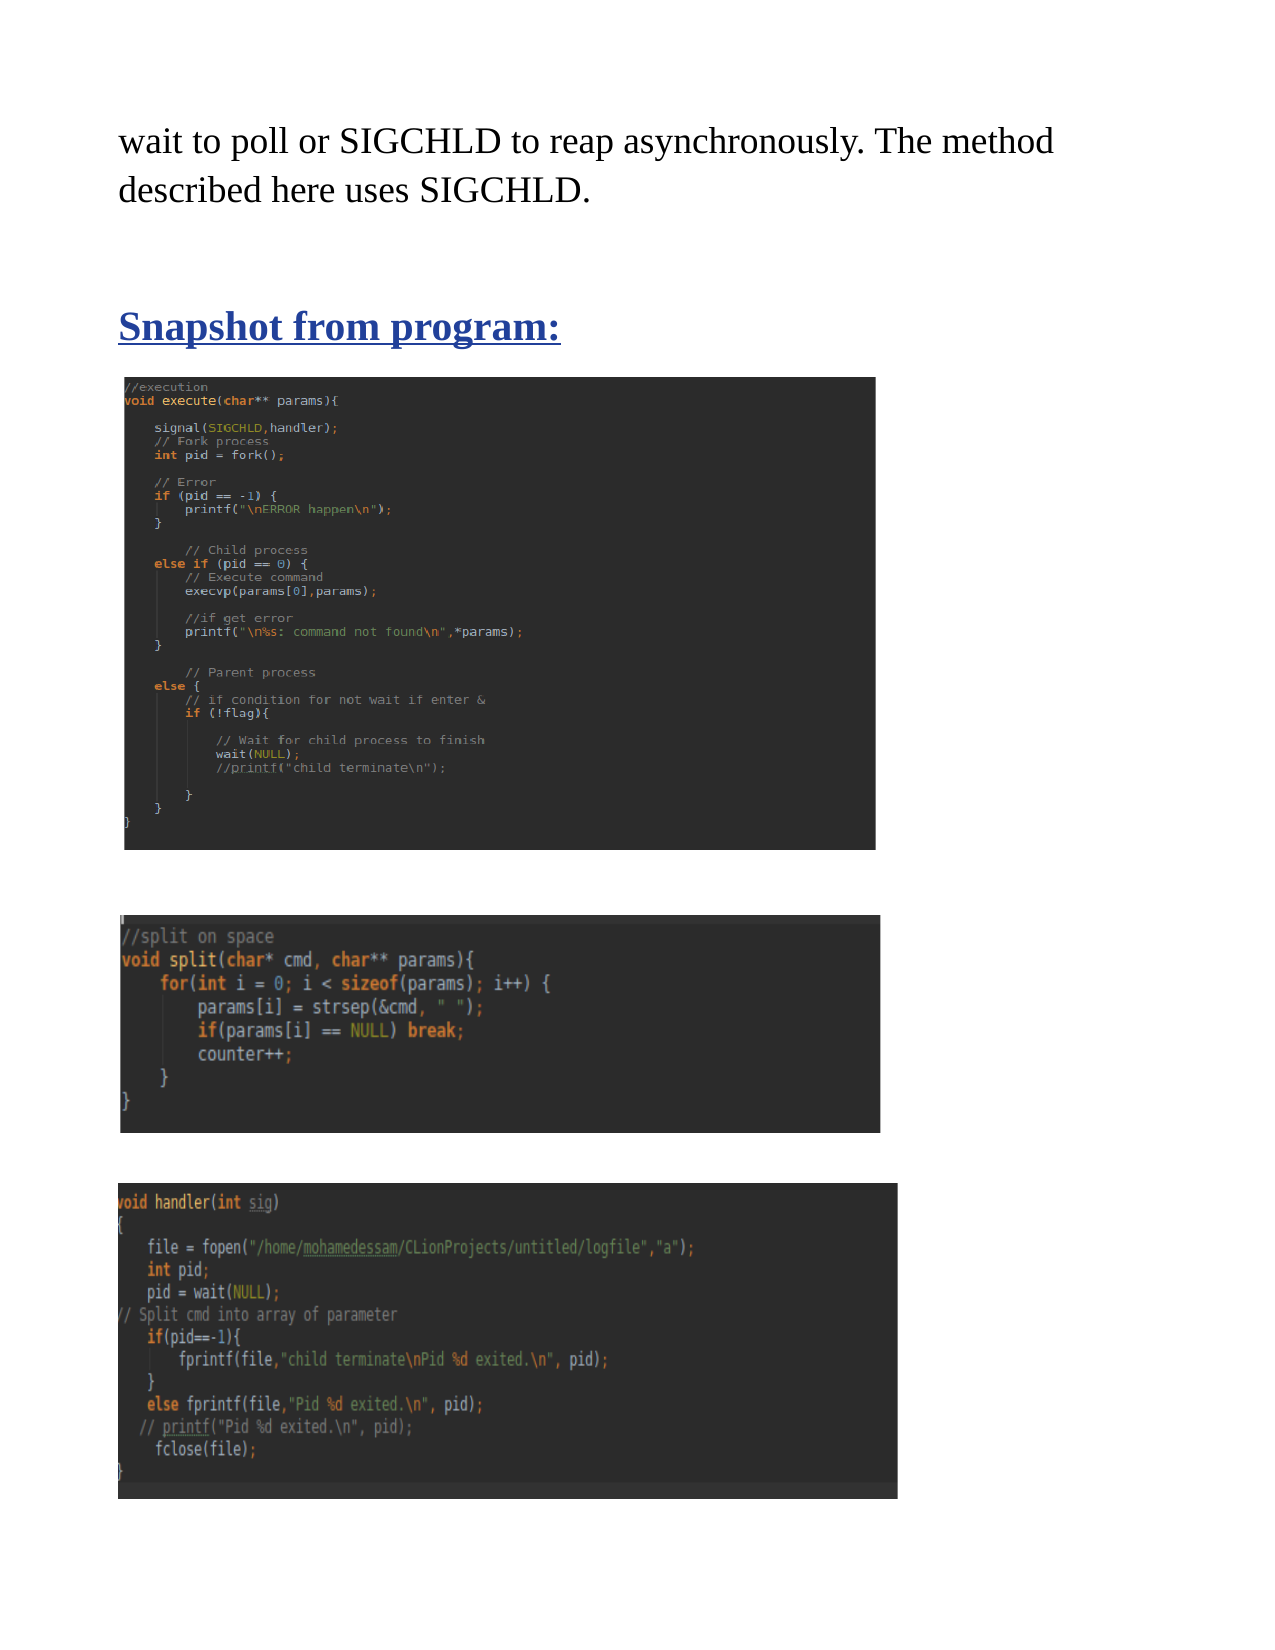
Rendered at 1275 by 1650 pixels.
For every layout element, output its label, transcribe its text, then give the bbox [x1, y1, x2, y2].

text Snapshot from program: [118, 302, 1157, 349]
picture [124, 377, 876, 850]
picture [120, 915, 881, 1133]
text wait to poll or SIGCHLD to reap asynchronously. The method described here uses SIGCHLD. [118, 118, 1157, 211]
picture [118, 1183, 898, 1499]
